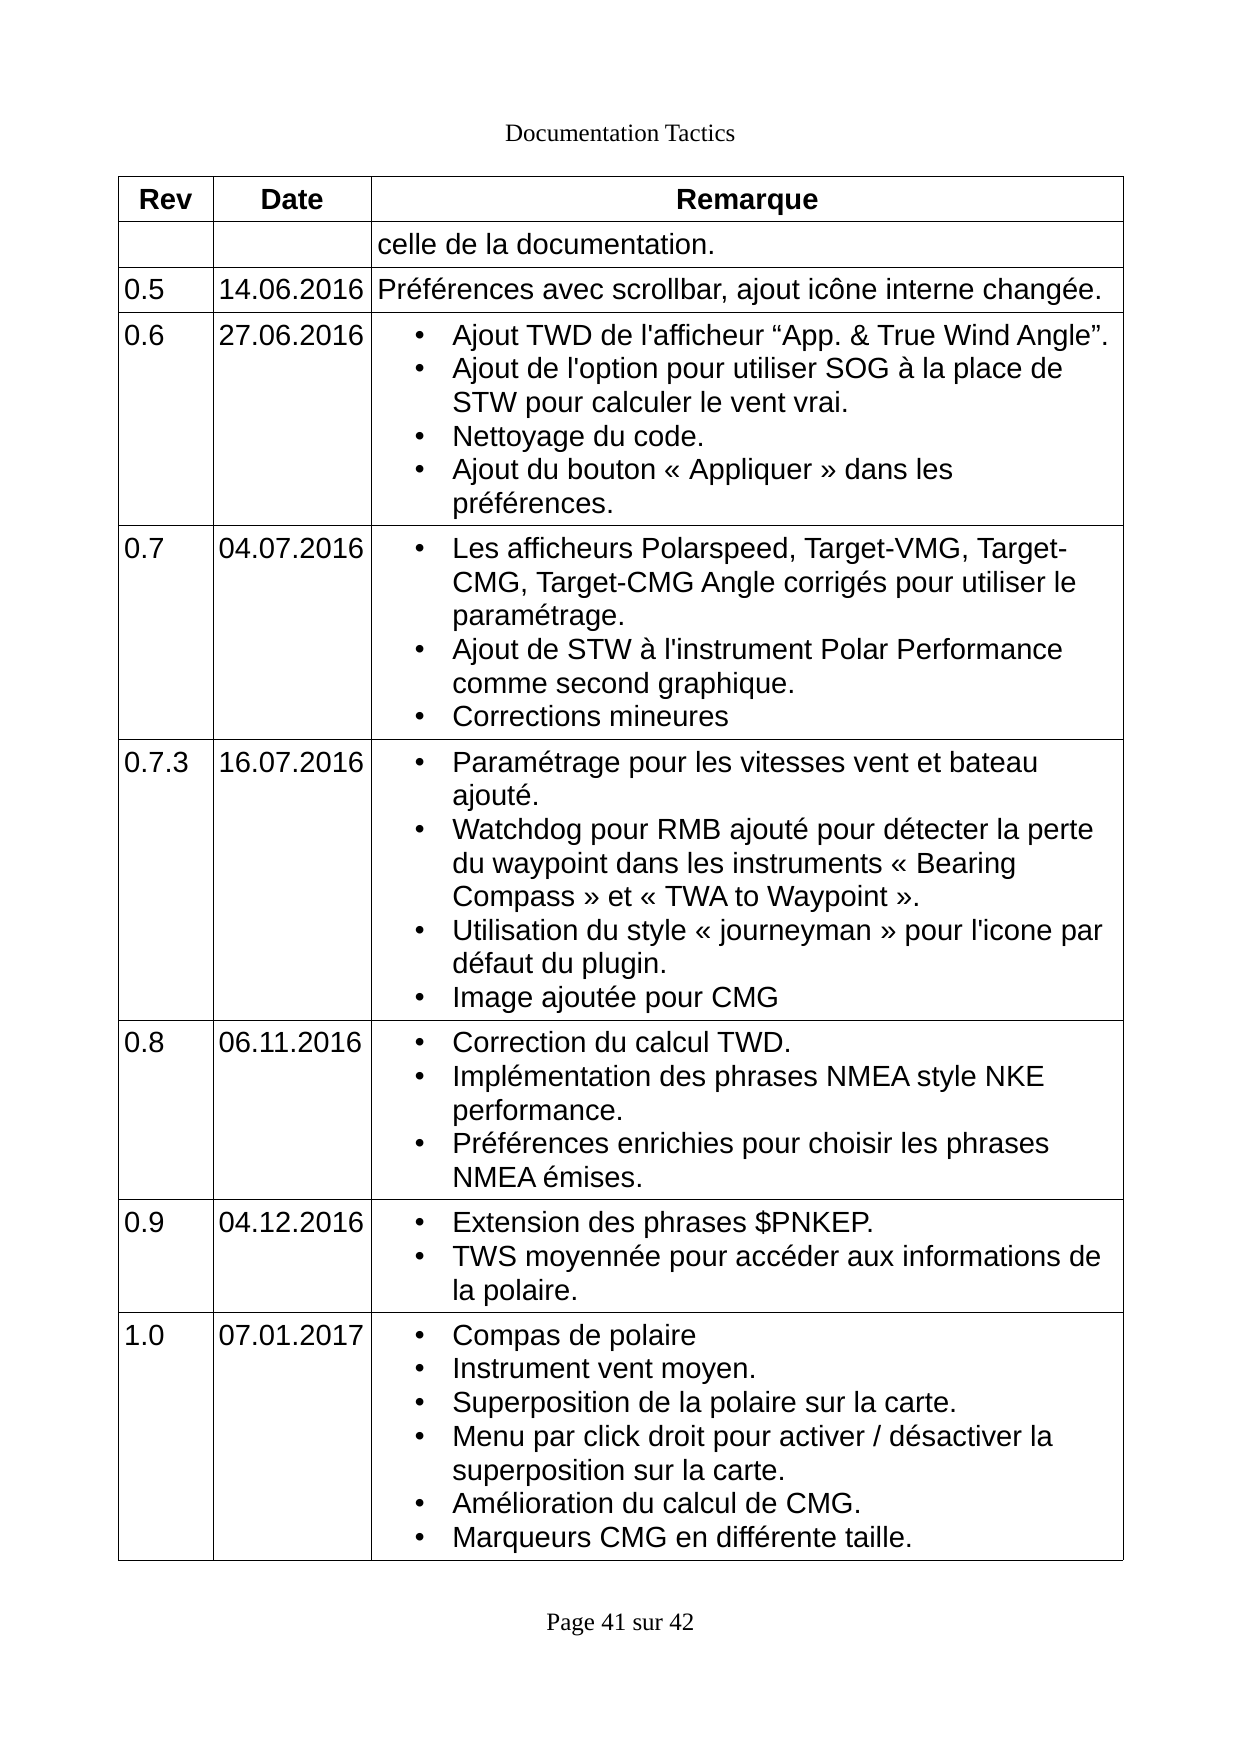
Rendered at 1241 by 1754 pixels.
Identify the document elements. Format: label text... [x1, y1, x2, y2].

table_cell Correction du calcul TWD. Implémentation des phrases NMEA style NKE performance. Préférences enrichies pour choisir les phrases NMEA émises. [372, 1021, 1123, 1199]
table_cell 07.01.2017 [214, 1313, 371, 1559]
table_cell 0.7.3 [119, 740, 213, 1019]
table_cell 16.07.2016 [214, 740, 371, 1019]
table_cell Compas de polaire Instrument vent moyen. Superposition de la polaire sur la carte. Menu par click droit pour activer / désactiver la superposition sur la carte. Amélioration du calcul de CMG. Marqueurs CMG en différente taille. Watchdogs pour TWS, TWD, AWS Suggestions dans les Préférences Correction de bug Index ajouté à la documentation [372, 1313, 1123, 1559]
table_cell Paramétrage pour les vitesses vent et bateau ajouté. Watchdog pour RMB ajouté pour détecter la perte du waypoint dans les instruments « Bearing Compass » et « TWA to Waypoint ». Utilisation du style « journeyman » pour l'icone par défaut du plugin. Image ajoutée pour CMG [372, 740, 1123, 1019]
table_cell [214, 222, 371, 267]
table_cell 1.0 [119, 1313, 213, 1559]
table_cell Les afficheurs Polarspeed, Target-VMG, Target-CMG, Target-CMG Angle corrigés pour utiliser le paramétrage. Ajout de STW à l'instrument Polar Performance comme second graphique. Corrections mineures [372, 526, 1123, 739]
table_cell 0.5 [119, 268, 213, 312]
table_header Date [214, 177, 371, 221]
table_cell 0.8 [119, 1021, 213, 1199]
table_header Rev [119, 177, 213, 221]
table_cell 0.6 [119, 313, 213, 525]
table_cell 27.06.2016 [214, 313, 371, 525]
table_cell 04.12.2016 [214, 1200, 371, 1312]
table_cell 14.06.2016 [214, 268, 371, 312]
table_cell 04.07.2016 [214, 526, 371, 739]
table_cell 0.7 [119, 526, 213, 739]
table_cell 06.11.2016 [214, 1021, 371, 1199]
table_cell Préférences avec scrollbar, ajout icône interne changée. [372, 268, 1123, 312]
table_cell 0.9 [119, 1200, 213, 1312]
table_header Remarque [372, 177, 1123, 221]
table_cell Ajout TWD de l'afficheur “App. & True Wind Angle”. Ajout de l'option pour utiliser SOG à la place de STW pour calculer le vent vrai. Nettoyage du code. Ajout du bouton « Appliquer » dans les préférences. [372, 313, 1123, 525]
table_cell [119, 222, 213, 267]
table_cell Extension des phrases $PNKEP. TWS moyennée pour accéder aux informations de la polaire. [372, 1200, 1123, 1312]
table_cell celle de la documentation. [372, 222, 1123, 267]
